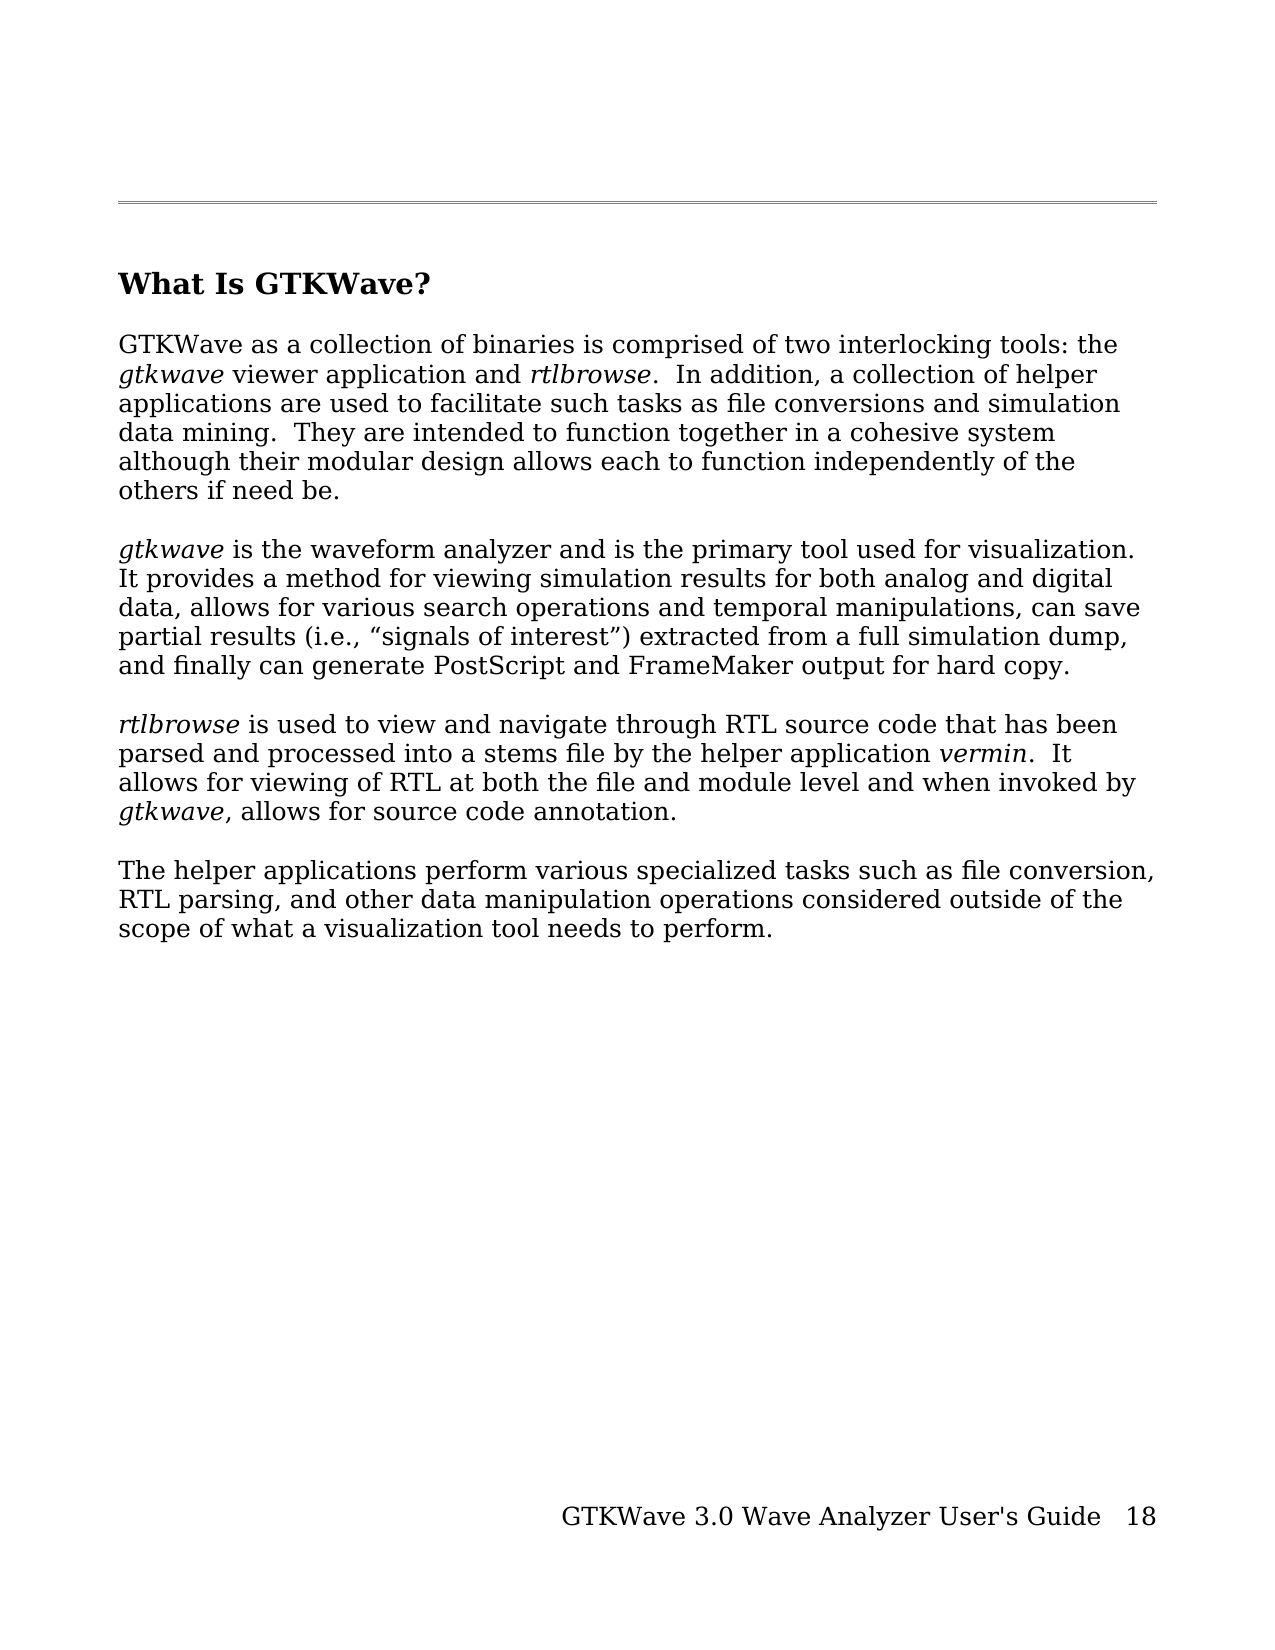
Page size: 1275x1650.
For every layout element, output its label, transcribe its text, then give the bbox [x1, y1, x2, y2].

text The helper applications perform various specialized tasks such as file conversion, RTL parsing, and other data manipulation operations considered outside of the scope of what a visualization tool needs to perform. [118, 856, 1157, 943]
text rtlbrowse is used to view and navigate through RTL source code that has been parsed and processed into a stems file by the helper application vermin. It allows for viewing of RTL at both the file and module level and when invoked by gtkwave, allows for source code annotation. [118, 710, 1157, 827]
text What Is GTKWave? [118, 267, 1157, 302]
text gtkwave is the waveform analyzer and is the primary tool used for visualization. It provides a method for viewing simulation results for both analog and digital data, allows for various search operations and temporal manipulations, can save partial results (i.e., “signals of interest”) extracted from a full simulation dump, and finally can generate PostScript and FrameMaker output for hard copy. [118, 535, 1157, 681]
text GTKWave as a collection of binaries is comprised of two interlocking tools: the gtkwave viewer application and rtlbrowse. In addition, a collection of helper applications are used to facilitate such tasks as file conversions and simulation data mining. They are intended to function together in a cohesive system although their modular design allows each to function independently of the others if need be. [118, 331, 1157, 506]
